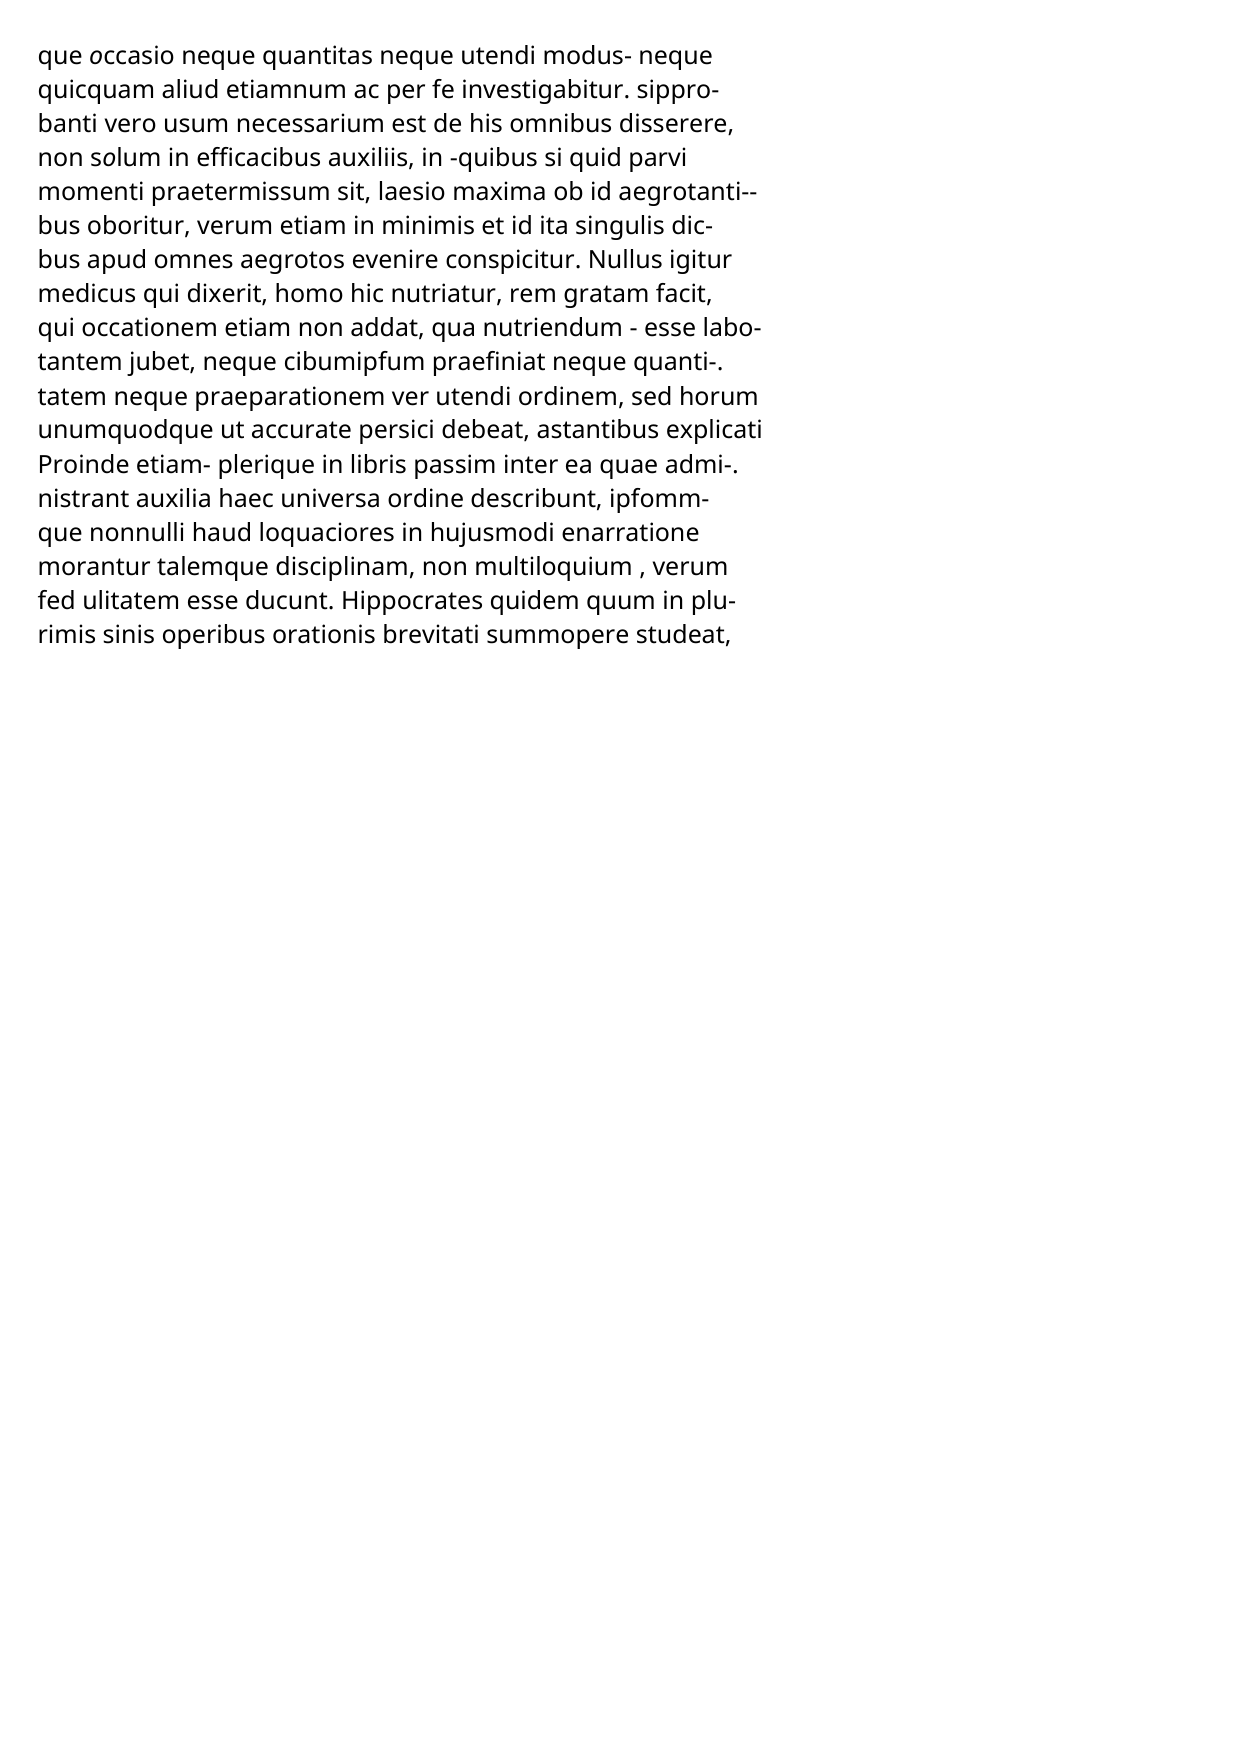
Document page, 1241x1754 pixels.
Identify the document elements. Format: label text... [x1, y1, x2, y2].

text que occasio neque quantitas neque utendi modus- neque quicquam aliud etiamnum ac per fe investigabitur. sippro- banti vero usum necessarium est de his omnibus disserere, non solum in efficacibus auxiliis, in -quibus si quid parvi momenti praetermissum sit, laesio maxima ob id aegrotanti-- bus oboritur, verum etiam in minimis et id ita singulis dic- bus apud omnes aegrotos evenire conspicitur. Nullus igitur medicus qui dixerit, homo hic nutriatur, rem gratam facit, qui occationem etiam non addat, qua nutriendum - esse labo- tantem jubet, neque cibumipfum praefiniat neque quanti-. tatem neque praeparationem ver utendi ordinem, sed horum unumquodque ut accurate persici debeat, astantibus explicati Proinde etiam- plerique in libris passim inter ea quae admi-. nistrant auxilia haec universa ordine describunt, ipfomm- que nonnulli haud loquaciores in hujusmodi enarratione morantur talemque disciplinam, non multiloquium , verum fed ulitatem esse ducunt. Hippocrates quidem quum in plu- rimis sinis operibus orationis brevitati summopere studeat, [37, 37, 1203, 651]
